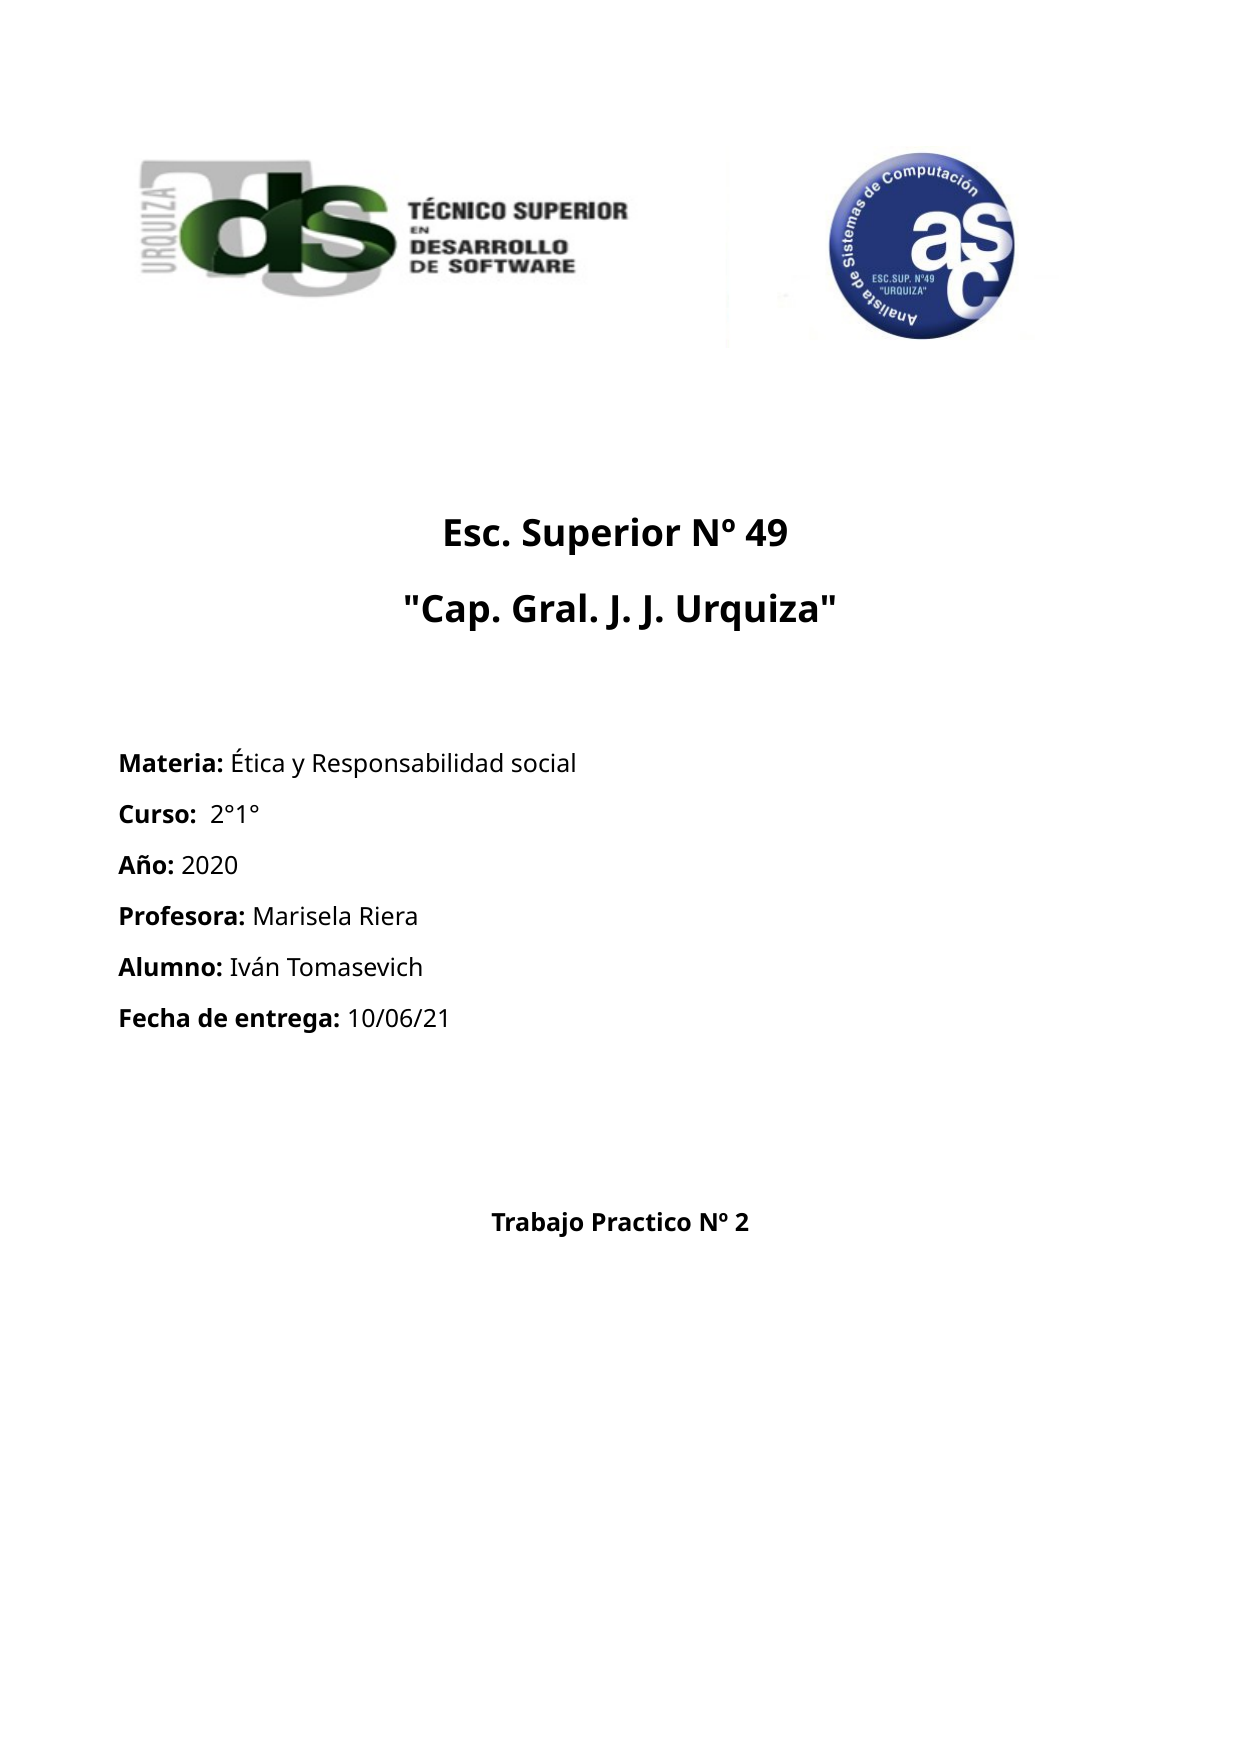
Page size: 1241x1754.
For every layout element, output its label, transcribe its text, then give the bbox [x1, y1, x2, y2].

text Profesora: Marisela Riera [118, 899, 1122, 933]
text Materia: Ética y Responsabilidad social [118, 746, 1122, 780]
text Curso: 2°1° [118, 797, 1122, 831]
picture [123, 146, 644, 327]
text Año: 2020 [118, 848, 1122, 882]
text Fecha de entrega: 10/06/21 [118, 1001, 1122, 1035]
text "Cap. Gral. J. J. Urquiza" [118, 583, 1122, 634]
text Esc. Superior Nº 49 [118, 506, 1122, 557]
text Trabajo Practico Nº 2 [118, 1205, 1122, 1239]
text Alumno: Iván Tomasevich [118, 950, 1122, 984]
